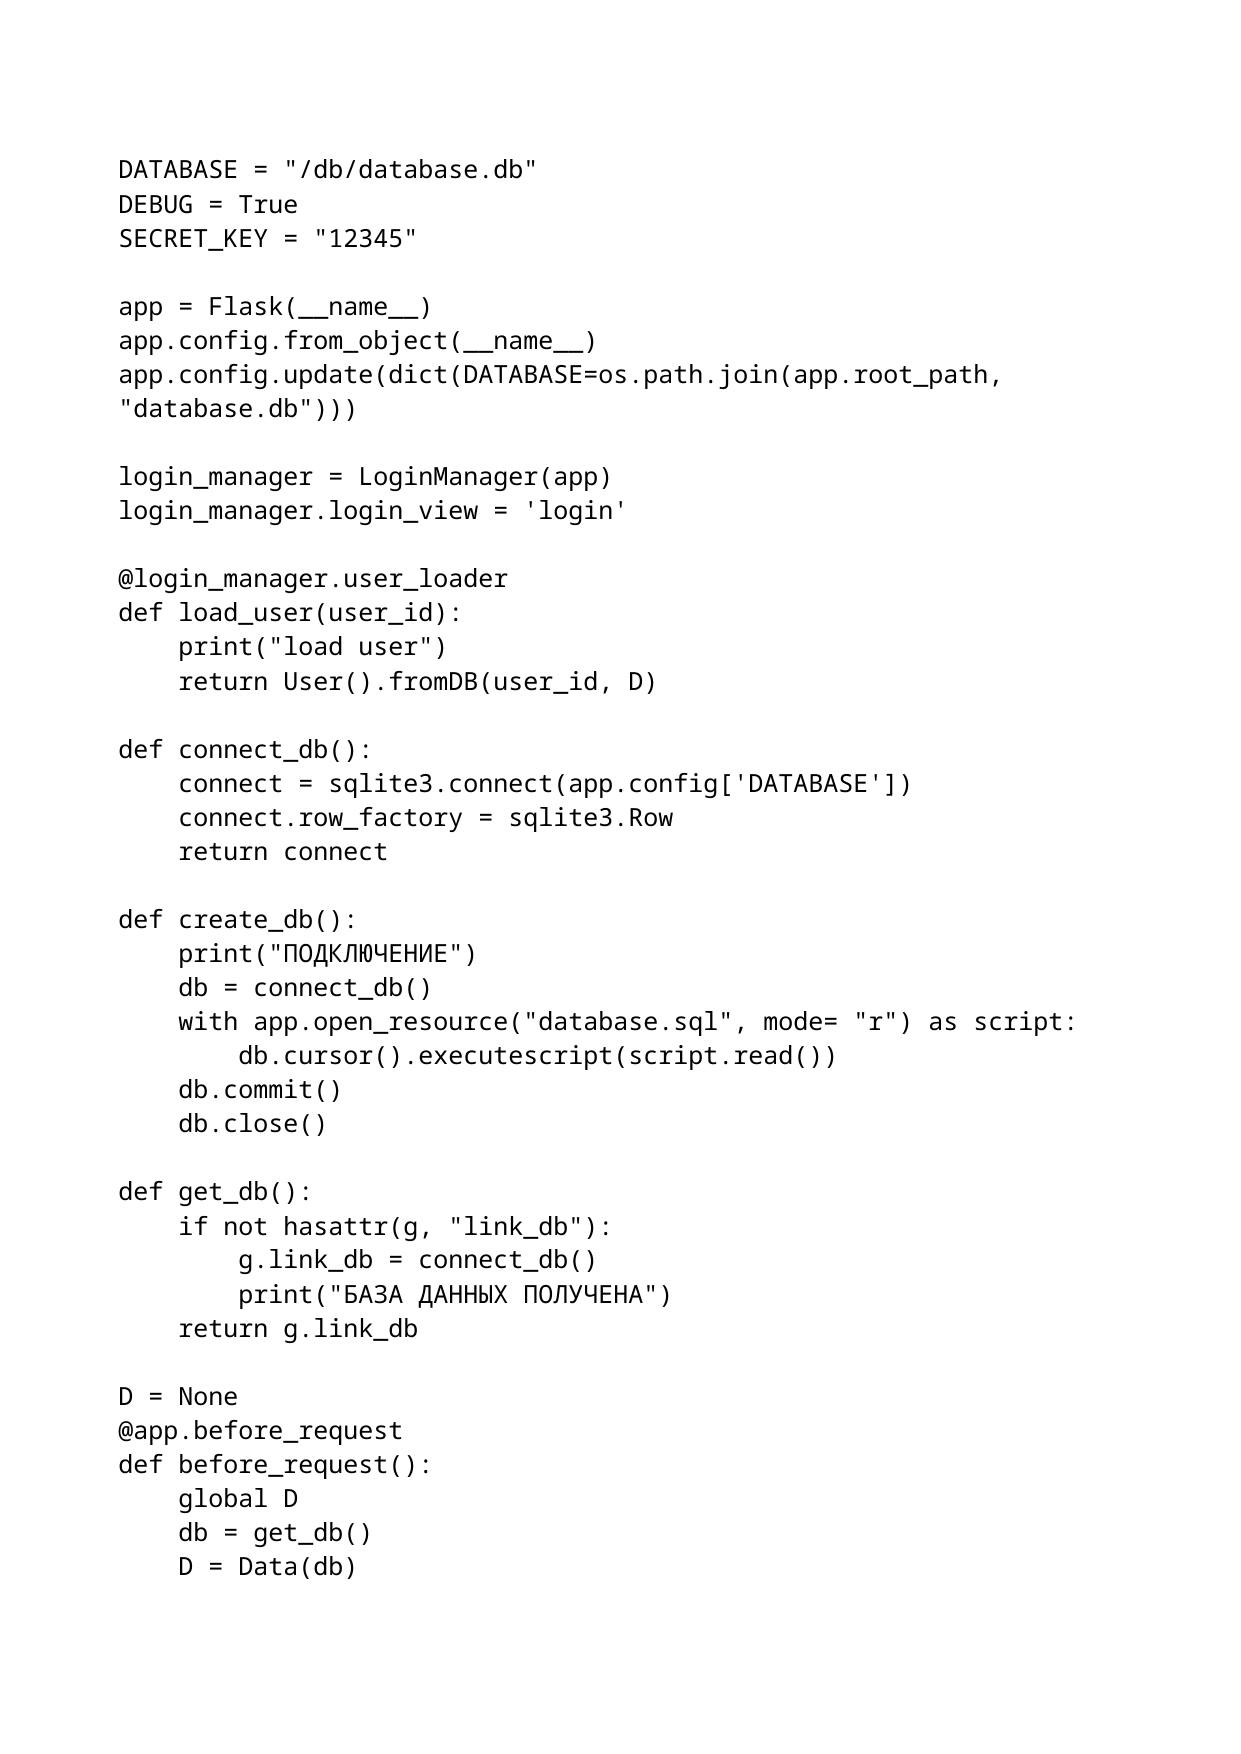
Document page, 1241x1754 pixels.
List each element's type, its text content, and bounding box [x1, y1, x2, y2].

text app.config.update(dict(DATABASE=os.path.join(app.root_path, "database.db"))) [118, 357, 1122, 425]
text app.config.from_object(__name__) [118, 322, 1122, 357]
text @login_manager.user_loader [118, 561, 1122, 595]
text D = None [118, 1378, 1122, 1412]
text login_manager.login_view = 'login' [118, 493, 1122, 527]
text def get_db(): [118, 1174, 1122, 1208]
text @app.before_request [118, 1412, 1122, 1447]
text print("load user") [118, 629, 1122, 663]
text db.commit() [118, 1072, 1122, 1106]
text DATABASE = "/db/database.db" [118, 152, 1122, 186]
text db.close() [118, 1106, 1122, 1140]
text db = get_db() [118, 1515, 1122, 1549]
text return User().fromDB(user_id, D) [118, 663, 1122, 697]
text return g.link_db [118, 1310, 1122, 1344]
text D = Data(db) [118, 1549, 1122, 1583]
text def load_user(user_id): [118, 595, 1122, 629]
text DEBUG = True [118, 186, 1122, 220]
text SECRET_KEY = "12345" [118, 220, 1122, 254]
text login_manager = LoginManager(app) [118, 459, 1122, 493]
text return connect [118, 833, 1122, 867]
text if not hasattr(g, "link_db"): [118, 1208, 1122, 1242]
text connect.row_factory = sqlite3.Row [118, 799, 1122, 833]
text global D [118, 1481, 1122, 1515]
text db.cursor().executescript(script.read()) [118, 1038, 1122, 1072]
text with app.open_resource("database.sql", mode= "r") as script: [118, 1004, 1122, 1038]
text def create_db(): [118, 902, 1122, 936]
text def before_request(): [118, 1447, 1122, 1481]
text app = Flask(__name__) [118, 288, 1122, 322]
text def connect_db(): [118, 731, 1122, 765]
text connect = sqlite3.connect(app.config['DATABASE']) [118, 765, 1122, 799]
text g.link_db = connect_db() [118, 1242, 1122, 1276]
text print("БАЗА ДАННЫХ ПОЛУЧЕНА") [118, 1276, 1122, 1310]
text db = connect_db() [118, 970, 1122, 1004]
text print("ПОДКЛЮЧЕНИЕ") [118, 936, 1122, 970]
